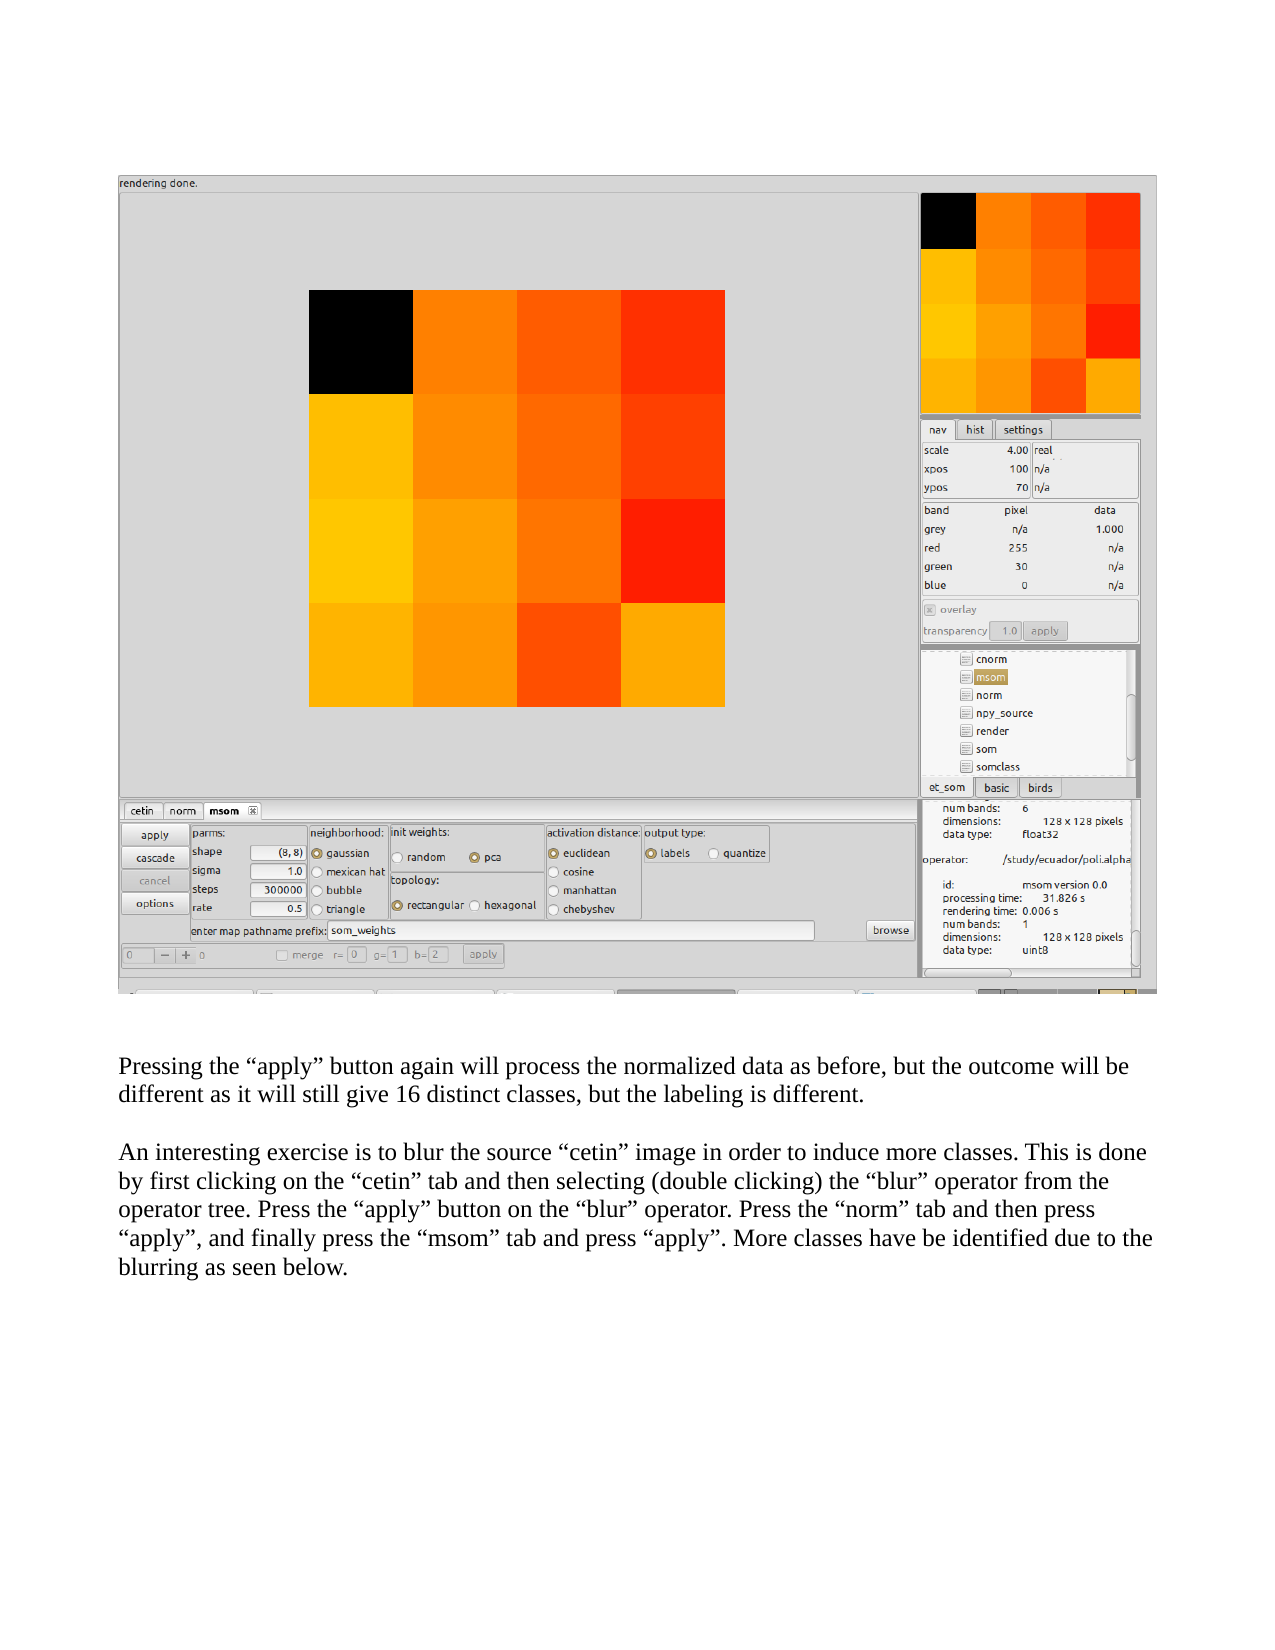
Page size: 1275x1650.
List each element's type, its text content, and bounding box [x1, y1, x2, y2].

picture [118, 175, 1157, 994]
text An interesting exercise is to blur the source “cetin” image in order to induce more classes. This is done by first clicking on the “cetin” tab and then selecting (double clicking) the “blur” operator from the operator tree. Press the “apply” button on the “blur” operator. Press the “norm” tab and then press “apply”, and finally press the “msom” tab and press “apply”. More classes have be identified due to the blurring as seen below. [118, 1137, 1157, 1281]
text Pressing the “apply” button again will process the normalized data as before, but the outcome will be different as it will still give 16 distinct classes, but the labeling is different. [118, 1051, 1157, 1108]
